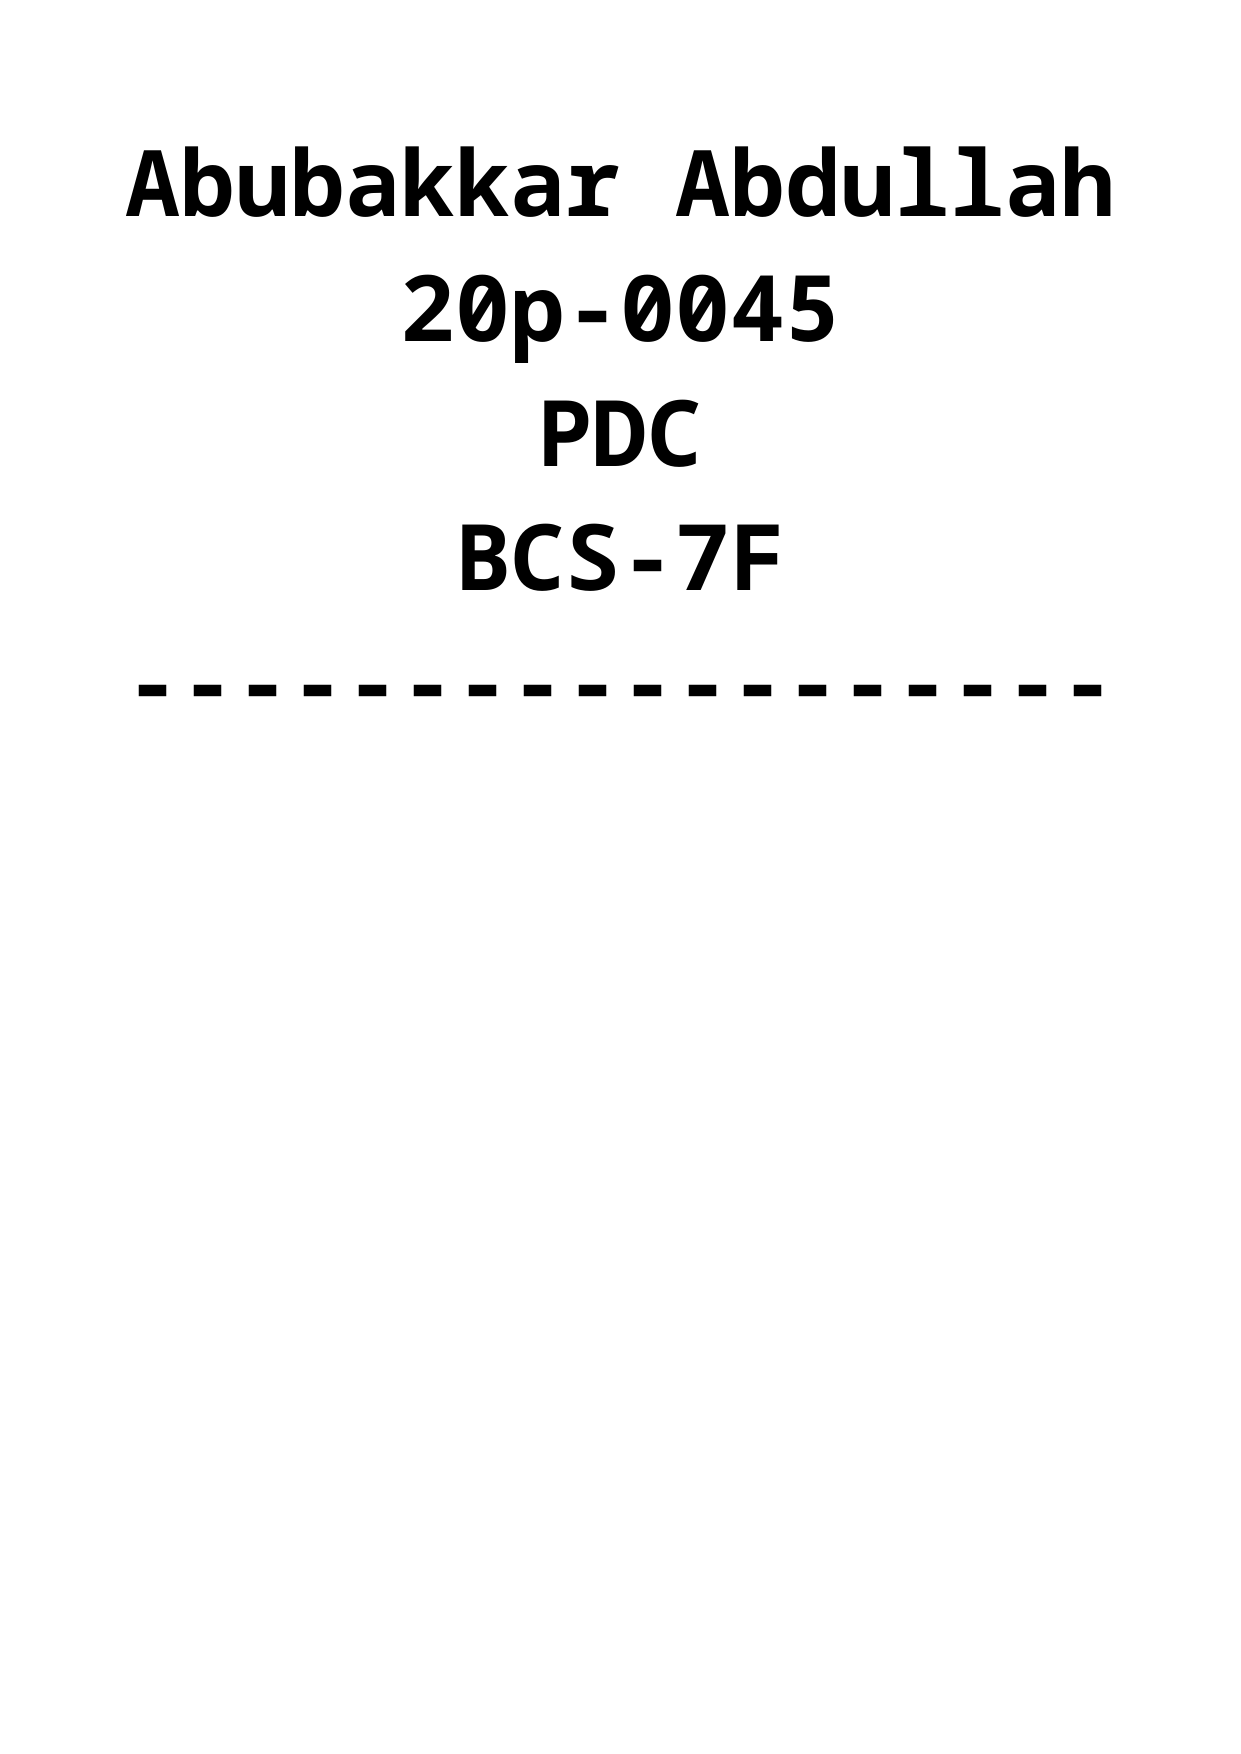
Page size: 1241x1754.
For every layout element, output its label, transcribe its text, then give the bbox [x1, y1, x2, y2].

text Abubakkar Abdullah [118, 118, 1122, 243]
text PDC [118, 368, 1122, 493]
text BCS-7F [118, 493, 1122, 618]
text 20p-0045 [118, 243, 1122, 368]
text ------------------ [118, 618, 1122, 743]
